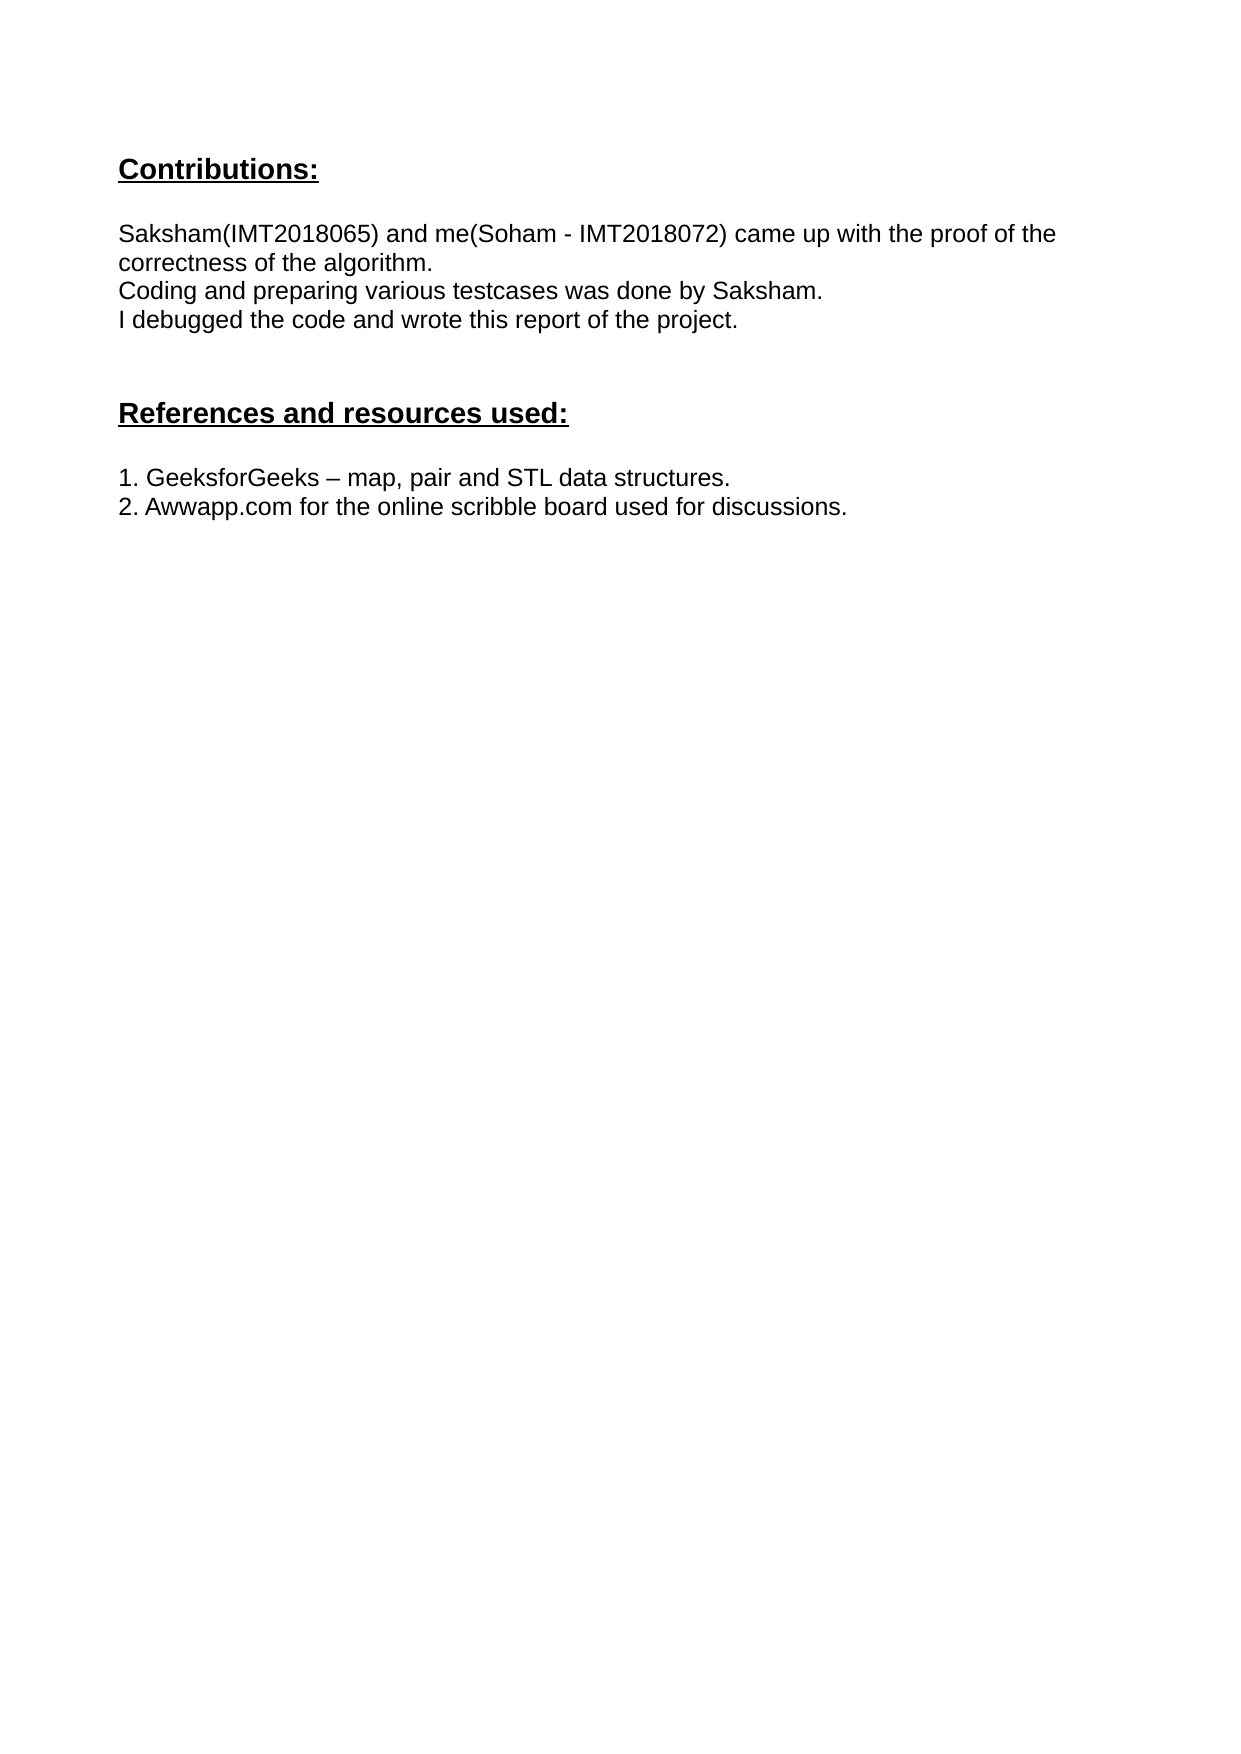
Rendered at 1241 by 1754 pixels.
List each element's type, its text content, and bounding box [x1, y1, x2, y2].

text 2. Awwapp.com for the online scribble board used for discussions. [118, 492, 1122, 521]
text Contributions: [118, 152, 1122, 185]
text Saksham(IMT2018065) and me(Soham - IMT2018072) came up with the proof of the correctness of the algorithm. [118, 219, 1122, 276]
text I debugged the code and wrote this report of the project. [118, 305, 1122, 334]
text References and resources used: [118, 396, 1122, 429]
text Coding and preparing various testcases was done by Saksham. [118, 276, 1122, 305]
text 1. GeeksforGeeks – map, pair and STL data structures. [118, 463, 1122, 492]
